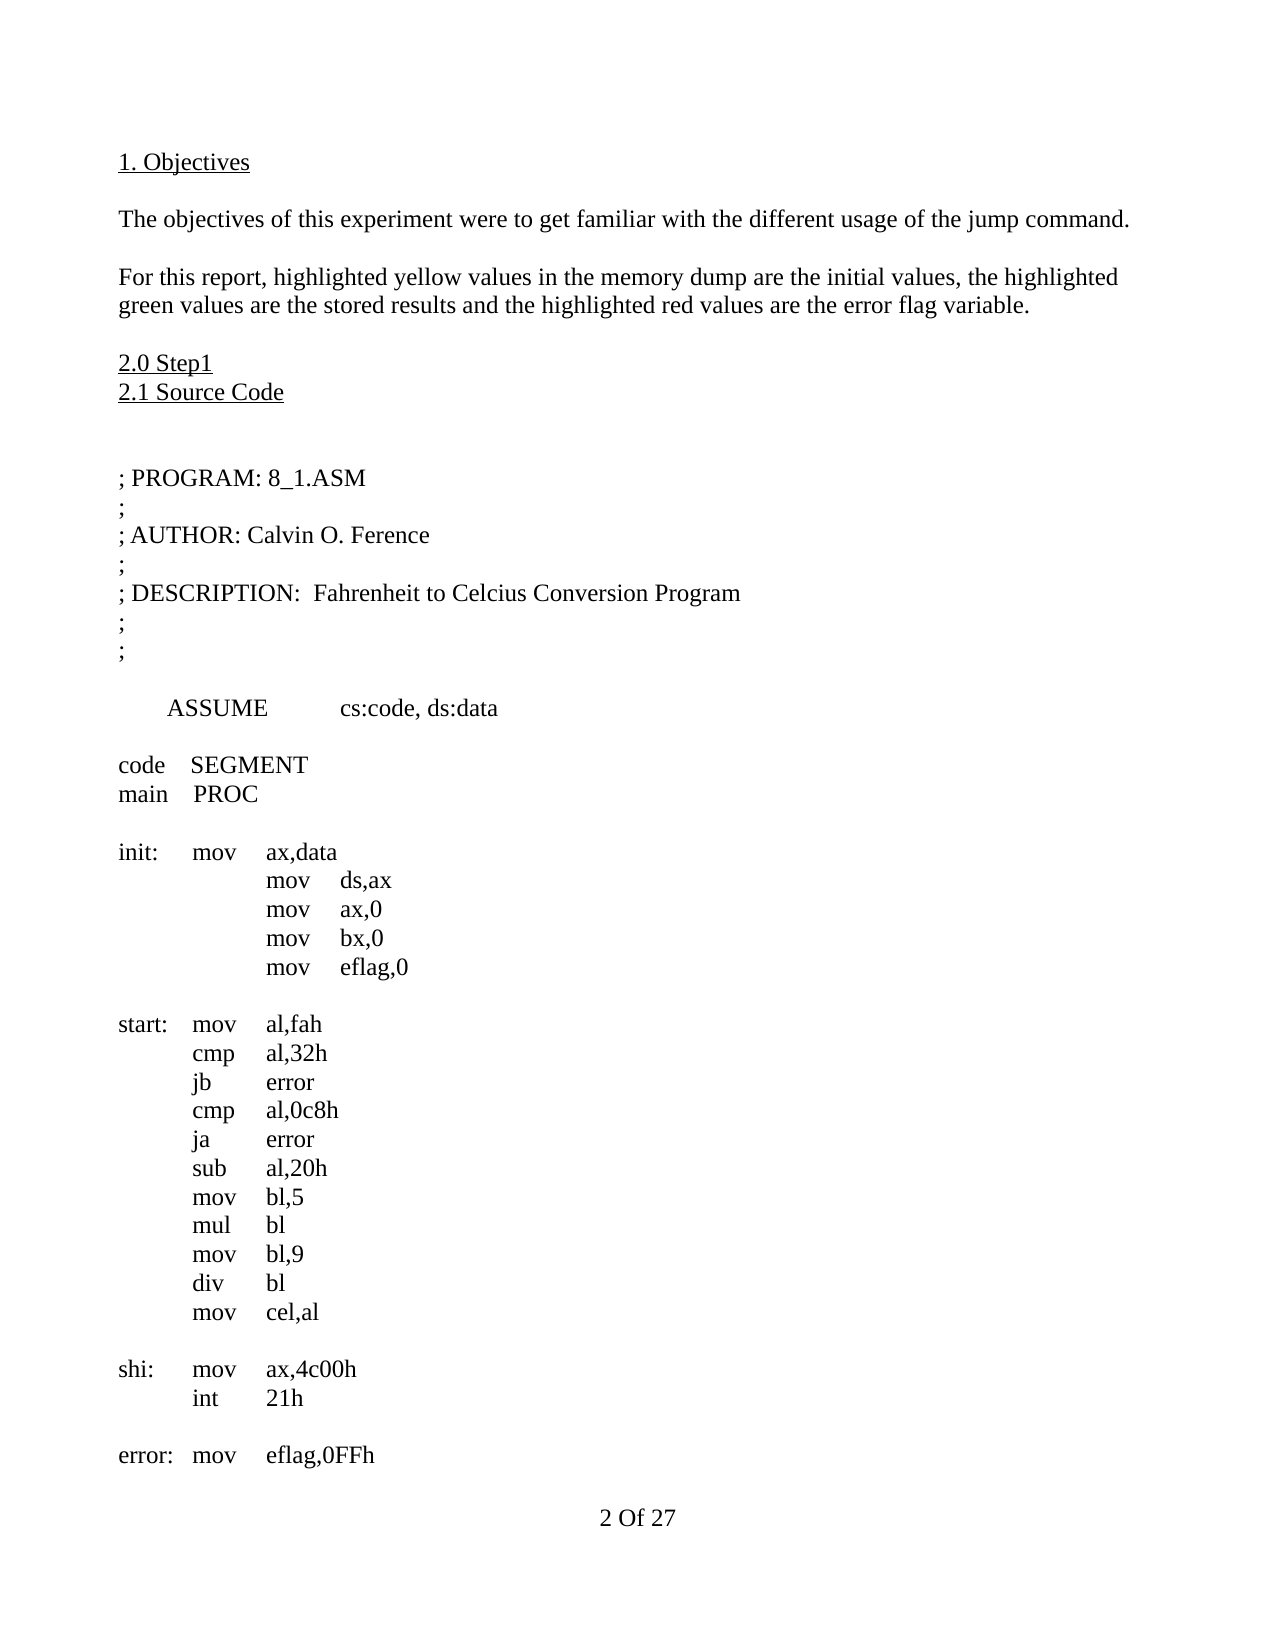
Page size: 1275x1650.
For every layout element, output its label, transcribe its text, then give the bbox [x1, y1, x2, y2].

text int 21h [118, 1383, 1157, 1412]
text init: mov ax,data [118, 837, 1157, 866]
text 2.0 Step1 [118, 348, 1157, 377]
text cmp al,32h [118, 1038, 1157, 1067]
text 1. Objectives [118, 147, 1157, 176]
text jb error [118, 1067, 1157, 1096]
text ASSUME cs:code, ds:data [118, 693, 1157, 722]
text For this report, highlighted yellow values in the memory dump are the initial values, the highlighted green values are the stored results and the highlighted red values are the error flag variable. [118, 262, 1157, 319]
text mov bl,9 [118, 1239, 1157, 1268]
text ; [118, 607, 1157, 636]
text mov cel,al [118, 1297, 1157, 1326]
text sub al,20h [118, 1153, 1157, 1182]
text mov bx,0 [118, 923, 1157, 952]
text mov ds,ax [118, 866, 1157, 894]
text ; [118, 549, 1157, 578]
text ; AUTHOR: Calvin O. Ference [118, 521, 1157, 549]
text ; DESCRIPTION: Fahrenheit to Celcius Conversion Program [118, 578, 1157, 607]
text ja error [118, 1124, 1157, 1153]
text mov ax,0 [118, 894, 1157, 923]
text ; [118, 492, 1157, 521]
text main PROC [118, 779, 1157, 808]
text The objectives of this experiment were to get familiar with the different usage of the jump command. [118, 204, 1157, 233]
text 2.1 Source Code [118, 377, 1157, 406]
text mov eflag,0 [118, 952, 1157, 981]
text cmp al,0c8h [118, 1096, 1157, 1124]
text ; [118, 636, 1157, 664]
text mul bl [118, 1211, 1157, 1239]
text ; PROGRAM: 8_1.ASM [118, 463, 1157, 492]
text code SEGMENT [118, 751, 1157, 779]
text start: mov al,fah [118, 1009, 1157, 1038]
text div bl [118, 1268, 1157, 1297]
text error: mov eflag,0FFh [118, 1441, 1157, 1469]
text mov bl,5 [118, 1182, 1157, 1211]
text shi: mov ax,4c00h [118, 1354, 1157, 1383]
